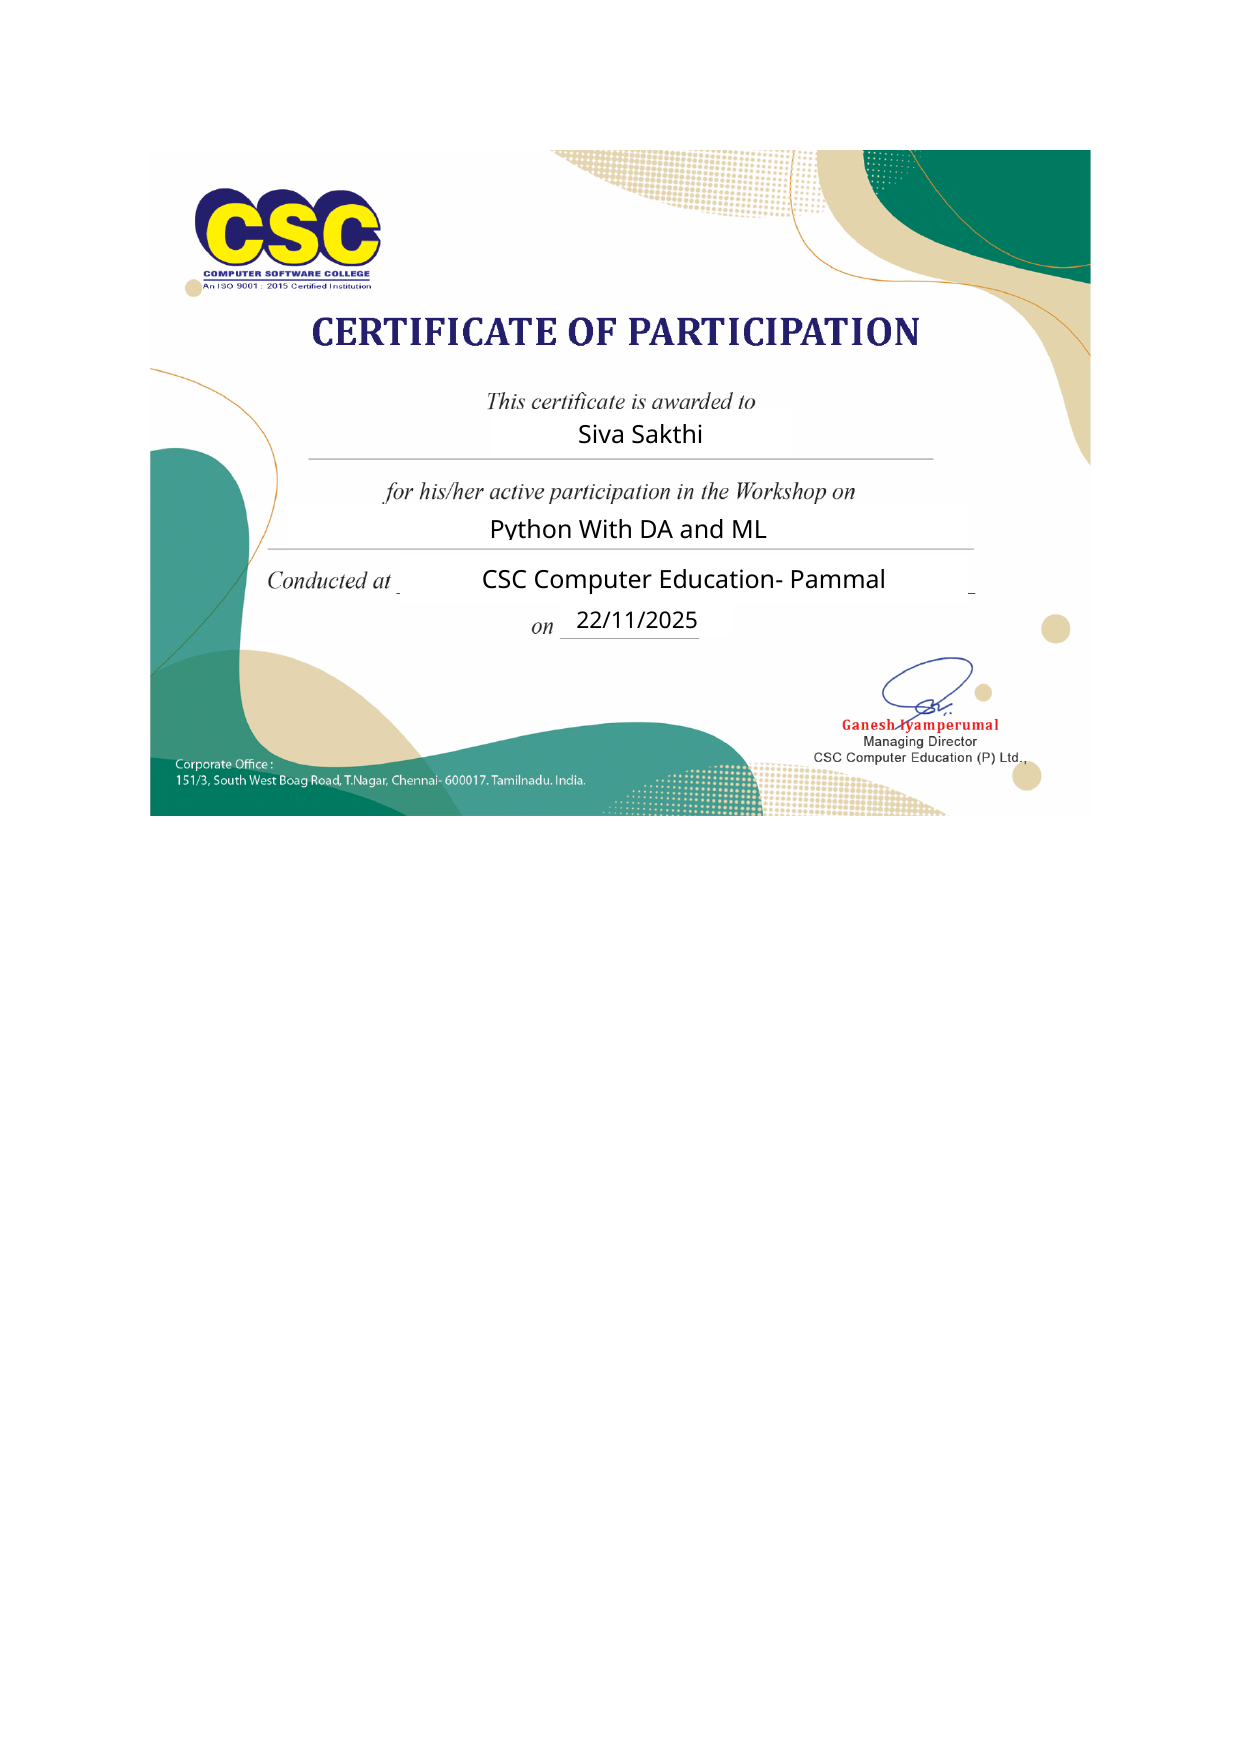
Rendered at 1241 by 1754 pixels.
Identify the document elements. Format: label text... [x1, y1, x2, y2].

text CSC Computer Education- Pammal [415, 562, 953, 595]
text Python With DA and ML [302, 511, 953, 539]
text 22/11/2025 [576, 604, 718, 628]
text Siva Sakthi [506, 417, 776, 449]
